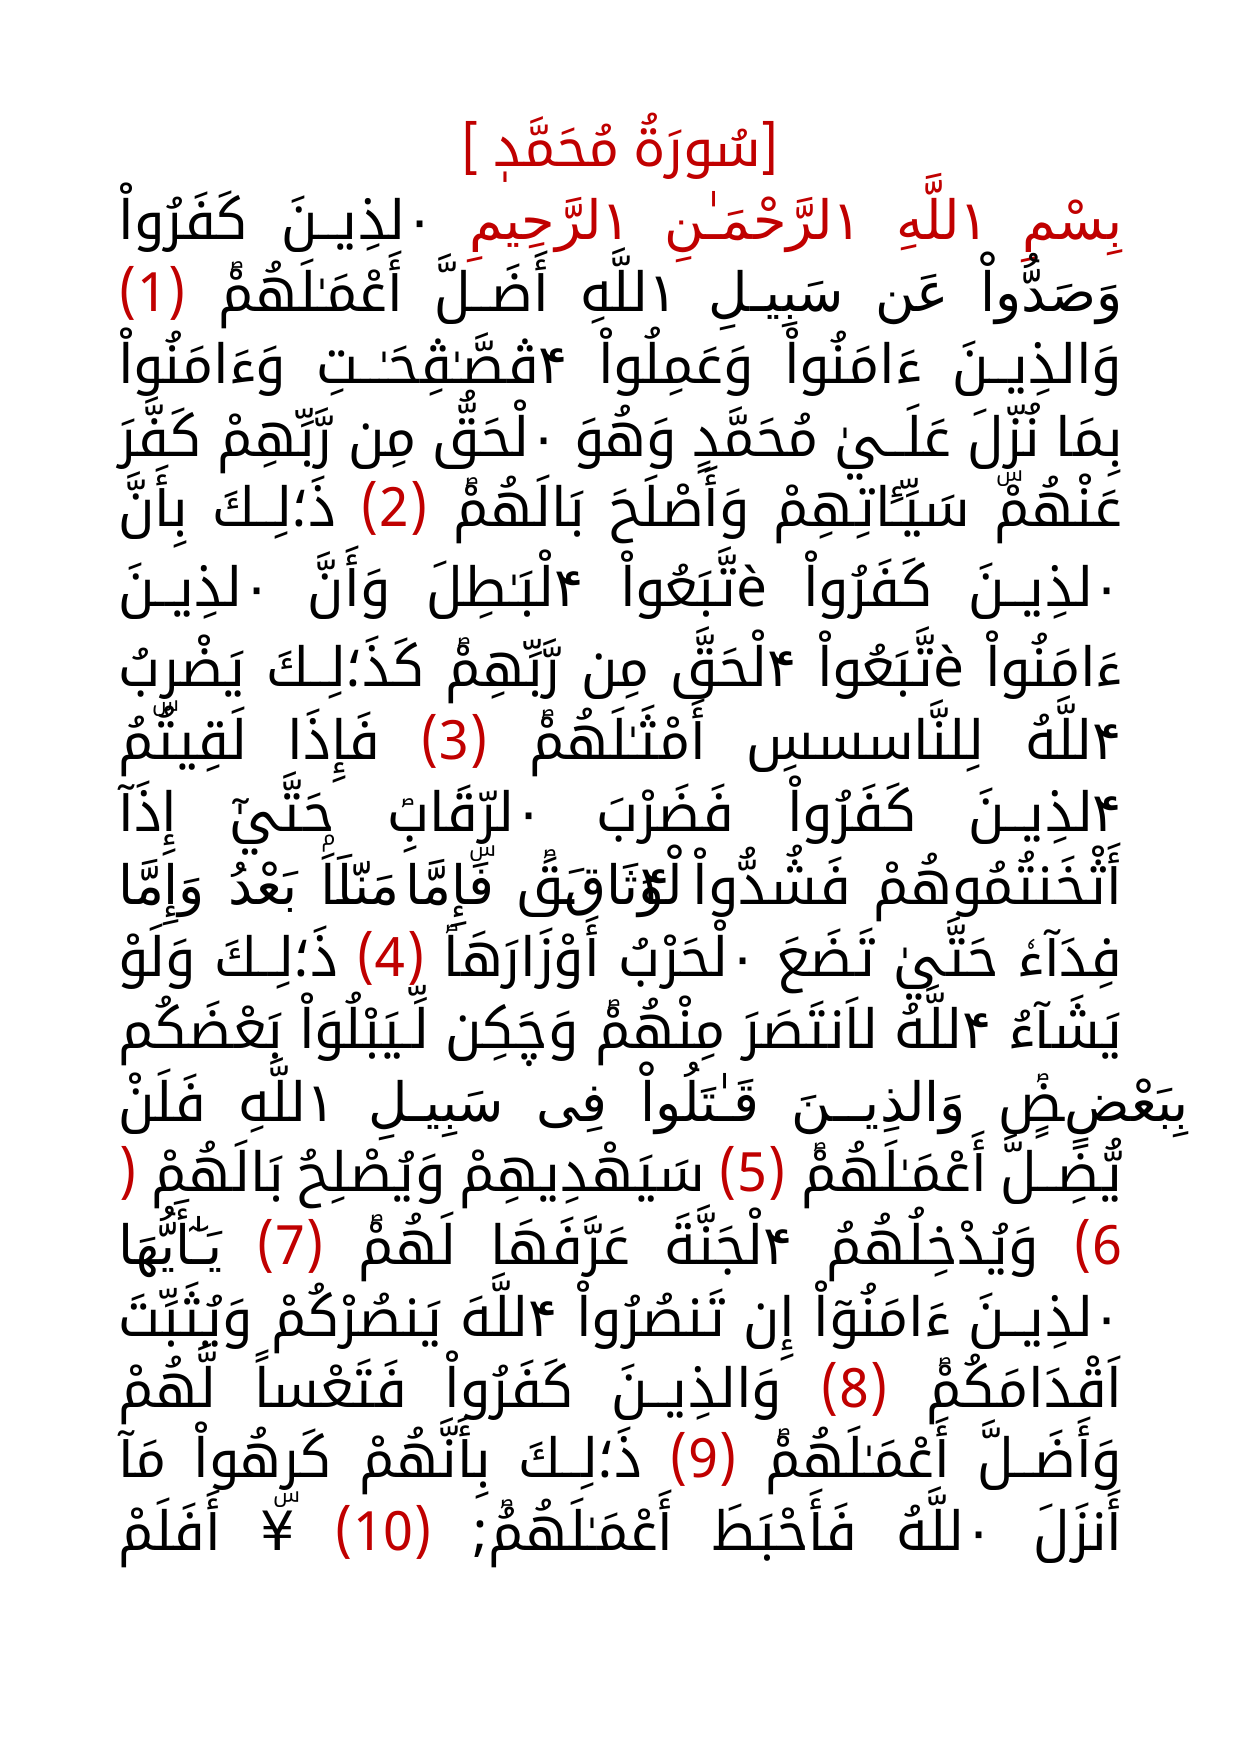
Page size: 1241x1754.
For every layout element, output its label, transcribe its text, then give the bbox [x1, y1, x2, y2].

subtitle [سُورَةُ مُحَمَّدٖ ] [118, 118, 1122, 189]
text بِسْمِ ۱للَّهِ ۱لرَّحْمَـٰنِ ۱لرَّحِيمِ ۰لذِيــنَ كَفَرُواْ وَصَدُّواْ عَن سَبِيـلِ ۱للَّهِ أَضَــلَّ أَعْمَـٰلَهُمْؐ (1) وَالذِيــنَ ءَامَنُواْ وَعَمِلُواْ ۴ڤصَّـٰڤِحَـٰــتِ وَءَامَنُواْ بِمَا نُزّۣلَ عَلَــيٰ مُحَمَّدٍ وَهُوَ ۰لْحَقُّ مِن رَّبِّهِمْ كَفَّرَ عَنْهُمْ سَيِّـَٔاتِهِمْ وَأَصْلَحَ بَالَهُمْؐ (2) ذَ؛لِــكَ بِأَنَّ ۰لذِيــنَ كَفَرُواْ èتَّبَعُواْ ۴لْبَـٰطِلَ وَأَنَّ ۰لذِيــنَ ءَامَنُواْ èتَّبَعُواْ ۴لْحَقَّ مِن رَّبِّهِمْؐ كَذَ؛لِــكَ يَضْرۣبُ ۴للَّهُ لِلنَّاسسسِ أَمْثَـٰلَهُمْؐ (3) فَإِذَا لَقِيتُمُ ۴لذِيــنَ كَفَرُواْ فَضَرْبَ ۰لرّۣقَابِؐ حَتَّيٰٓ إِذَآ أَثْخَنتُمُوهُمْ فَشُدُّواْ ۴لْوَثَاقَؐ فَإِمَّا مَنّاَۢ بَعْدُ وَإِمَّا فِدَآءٗ حَتَّيٰ تَضَعَ ۰لْحَرْبُ أَوْزَارَهَاؐ (4) ذَ؛لِــكَ وَلَوْ يَشَآءُ ۴للَّهُ لاَنتَصَرَ مِنْهُمْؐ وَچَكِن لِّـيَبْلُوَاْ بَعْضَكُم بِبَعْضٍؐ وَالذِيــنَ قَـٰتَلُواْ فِى سَبِيـلِ ۱للَّهِ فَلَنْ يُّضِــلَّ أَعْمَـٰلَهُمْؐ (5) سَيَهْدِيهِمْ وَيُصْلِحُ بَالَهُمْ (6) وَيُدْخِلُهُمُ ۴لْجَنَّةَ عَرَّفَهَا لَهُمْؐ (7) يَـٰٓأَيُّهَا ۰لذِيــنَ ءَامَنُوٓاْ إِن تَنصُرُواْ ۴للَّهَ يَنصُرْكُمْ وَيُثَبِّتَ اَقْدَامَكُمْؐ (8) وَالذِيــنَ كَفَرُواْ فَتَعْساً لَّهُمْ وَأَضَــلَّ أَعْمَـٰلَهُمْؐ (9) ذَ؛لِــكَ بِأَنَّهُمْ كَرۣهُواْ مَآ أَنزَلَ ۰للَّهُ فَأَحْبَطَ أَعْمَـٰلَهُمُؐ; (10) ¥ أَفَلَمْ يَسِيرُواْ فِى ۱لاَرْضِ فَــيَـنظُرُواْ كَيْفَ كَانَ عَـٰقِبَةُ ۴لذِينَ مِن قَبْلِهِمْ دَمَّرَ ۰للَّهُ عَلَيْهِمْؐ وَلِلْكۭـٰفِـرۣينَ أَمْثَـٰلُهَاؐ (11) ذَ؛لِكَ بِأَنَّ ۰للَّهَ مَوْلَــي ۰لذِيــنَ ءَامَنُواْ وَأَنَّ [118, 189, 1122, 1572]
